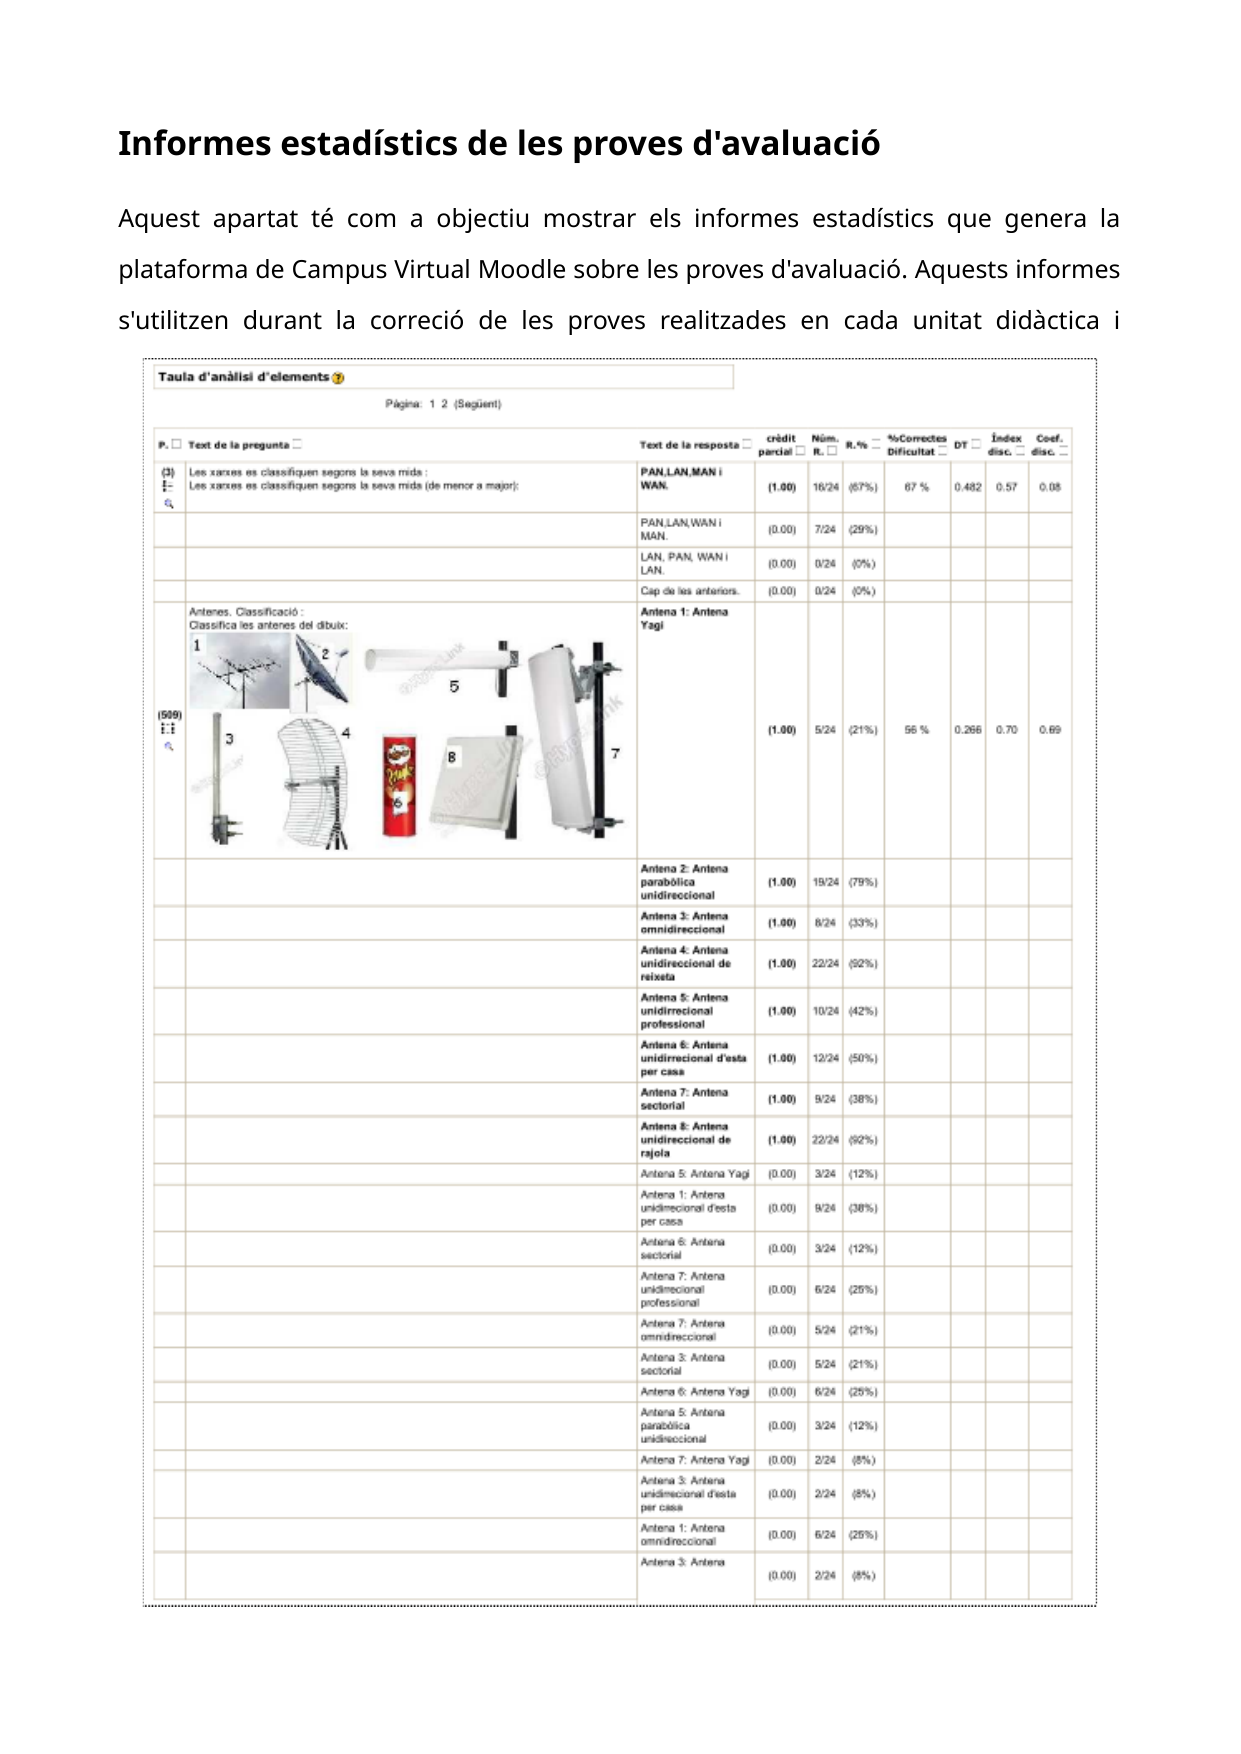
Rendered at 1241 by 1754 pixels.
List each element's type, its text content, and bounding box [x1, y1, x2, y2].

subtitle Informes estadístics de les proves d'avaluació [118, 119, 1122, 165]
text Aquest apartat té com a objectiu mostrar els informes estadístics que genera la plataforma de Campus Virtual Moodle sobre les proves d'avaluació. Aquests informes s'utilitzen durant la correció de les proves realitzades en cada unitat didàctica i [118, 200, 1122, 336]
picture [142, 358, 1098, 1607]
